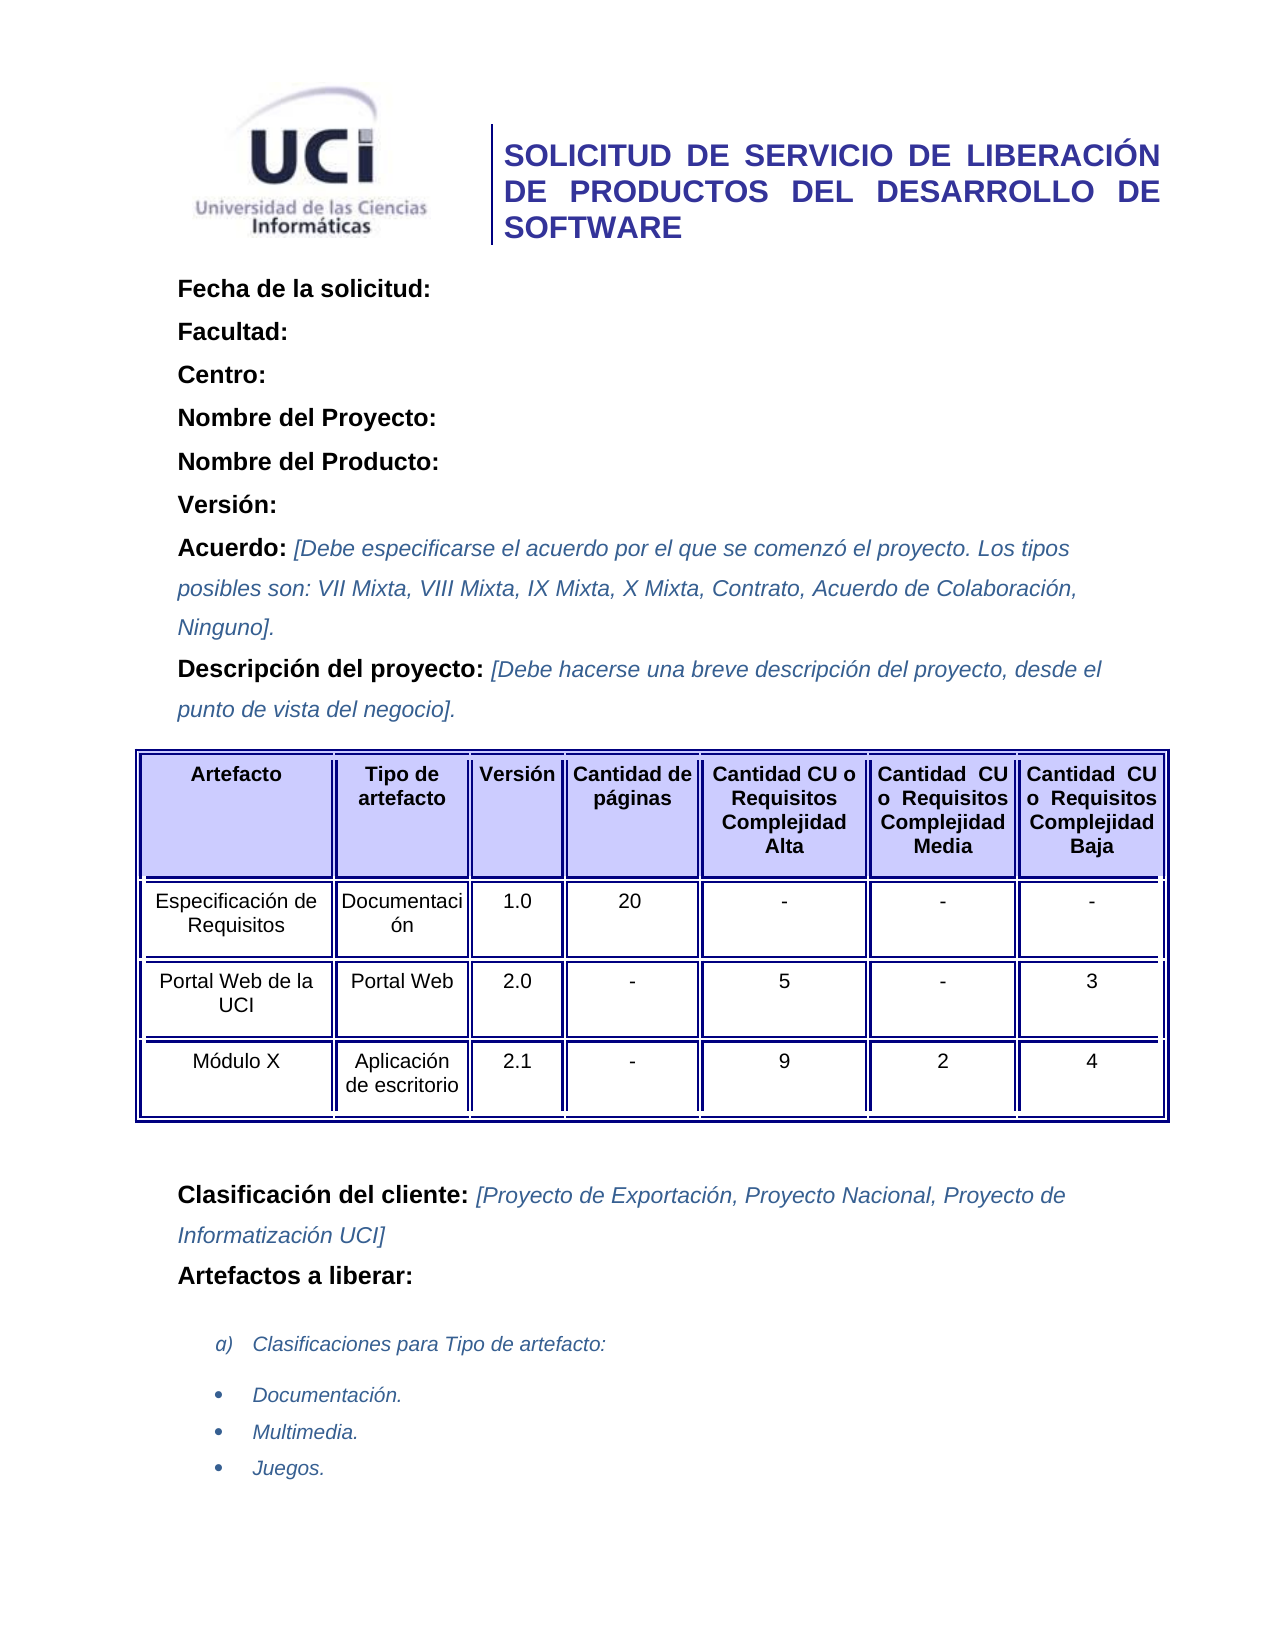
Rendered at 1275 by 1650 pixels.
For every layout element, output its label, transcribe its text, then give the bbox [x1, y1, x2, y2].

list Multimedia. [215, 1419, 1127, 1443]
table_header Versión [470, 751, 565, 876]
text Clasificación del cliente: [Proyecto de Exportación, Proyecto Nacional, Proyecto de Informatización UCI] [177, 1180, 1127, 1248]
table_cell Especificación de Requisitos [138, 876, 334, 956]
table_cell 2.1 [470, 1036, 565, 1116]
table_cell 2 [868, 1036, 1017, 1116]
table_cell Documentación [338, 883, 467, 956]
table_cell 5 [700, 956, 868, 1036]
table_cell Aplicación de escritorio [334, 1036, 470, 1116]
text Centro: [177, 360, 1127, 389]
table_cell Portal Web [334, 956, 470, 1036]
table_cell - [872, 883, 1014, 956]
table_cell - [565, 956, 700, 1036]
table_cell 4 [1017, 1036, 1166, 1116]
table_cell - [872, 963, 1014, 1036]
table_cell 2.0 [470, 956, 565, 1036]
table_cell 20 [568, 883, 697, 956]
table_header Artefacto [138, 751, 334, 876]
table_header Cantidad CU o Requisitos Complejidad Baja [1017, 751, 1166, 876]
text Facultad: [177, 317, 1127, 346]
table_cell Módulo X [138, 1036, 334, 1116]
table_cell 3 [1017, 956, 1166, 1036]
table_header Cantidad CU o Requisitos Complejidad Media [868, 751, 1017, 876]
table_cell - [1017, 876, 1166, 956]
table_header Cantidad CU o Requisitos Complejidad Alta [700, 751, 868, 876]
table_cell Portal Web de la UCI [138, 956, 334, 1036]
text Descripción del proyecto: [Debe hacerse una breve descripción del proyecto, desde el punto de vista del negocio]. [177, 654, 1127, 722]
list Juegos. [215, 1456, 1127, 1480]
list Clasificaciones para Tipo de artefacto: [215, 1329, 1127, 1358]
table_cell - [704, 883, 865, 956]
text Nombre del Producto: [177, 447, 1127, 475]
text Artefactos a liberar: [177, 1261, 1127, 1290]
text Acuerdo: [Debe especificarse el acuerdo por el que se comenzó el proyecto. Los tipos posibles son: VII Mixta, VIII Mixta, IX Mixta, X Mixta, Contrato, Acuerdo de Colaboración, Ninguno]. [177, 533, 1127, 641]
table_header Tipo de artefacto [334, 751, 470, 876]
text Fecha de la solicitud: [177, 274, 1127, 303]
table_cell 9 [700, 1036, 868, 1116]
text Nombre del Proyecto: [177, 403, 1127, 432]
table_cell - [565, 1036, 700, 1116]
text Versión: [177, 490, 1127, 518]
list Documentación. [215, 1383, 1127, 1407]
table_header Cantidad de páginas [565, 751, 700, 876]
table_cell - [568, 963, 697, 1036]
picture [192, 82, 431, 238]
table_cell - [868, 956, 1017, 1036]
table_cell 1.0 [473, 883, 561, 956]
